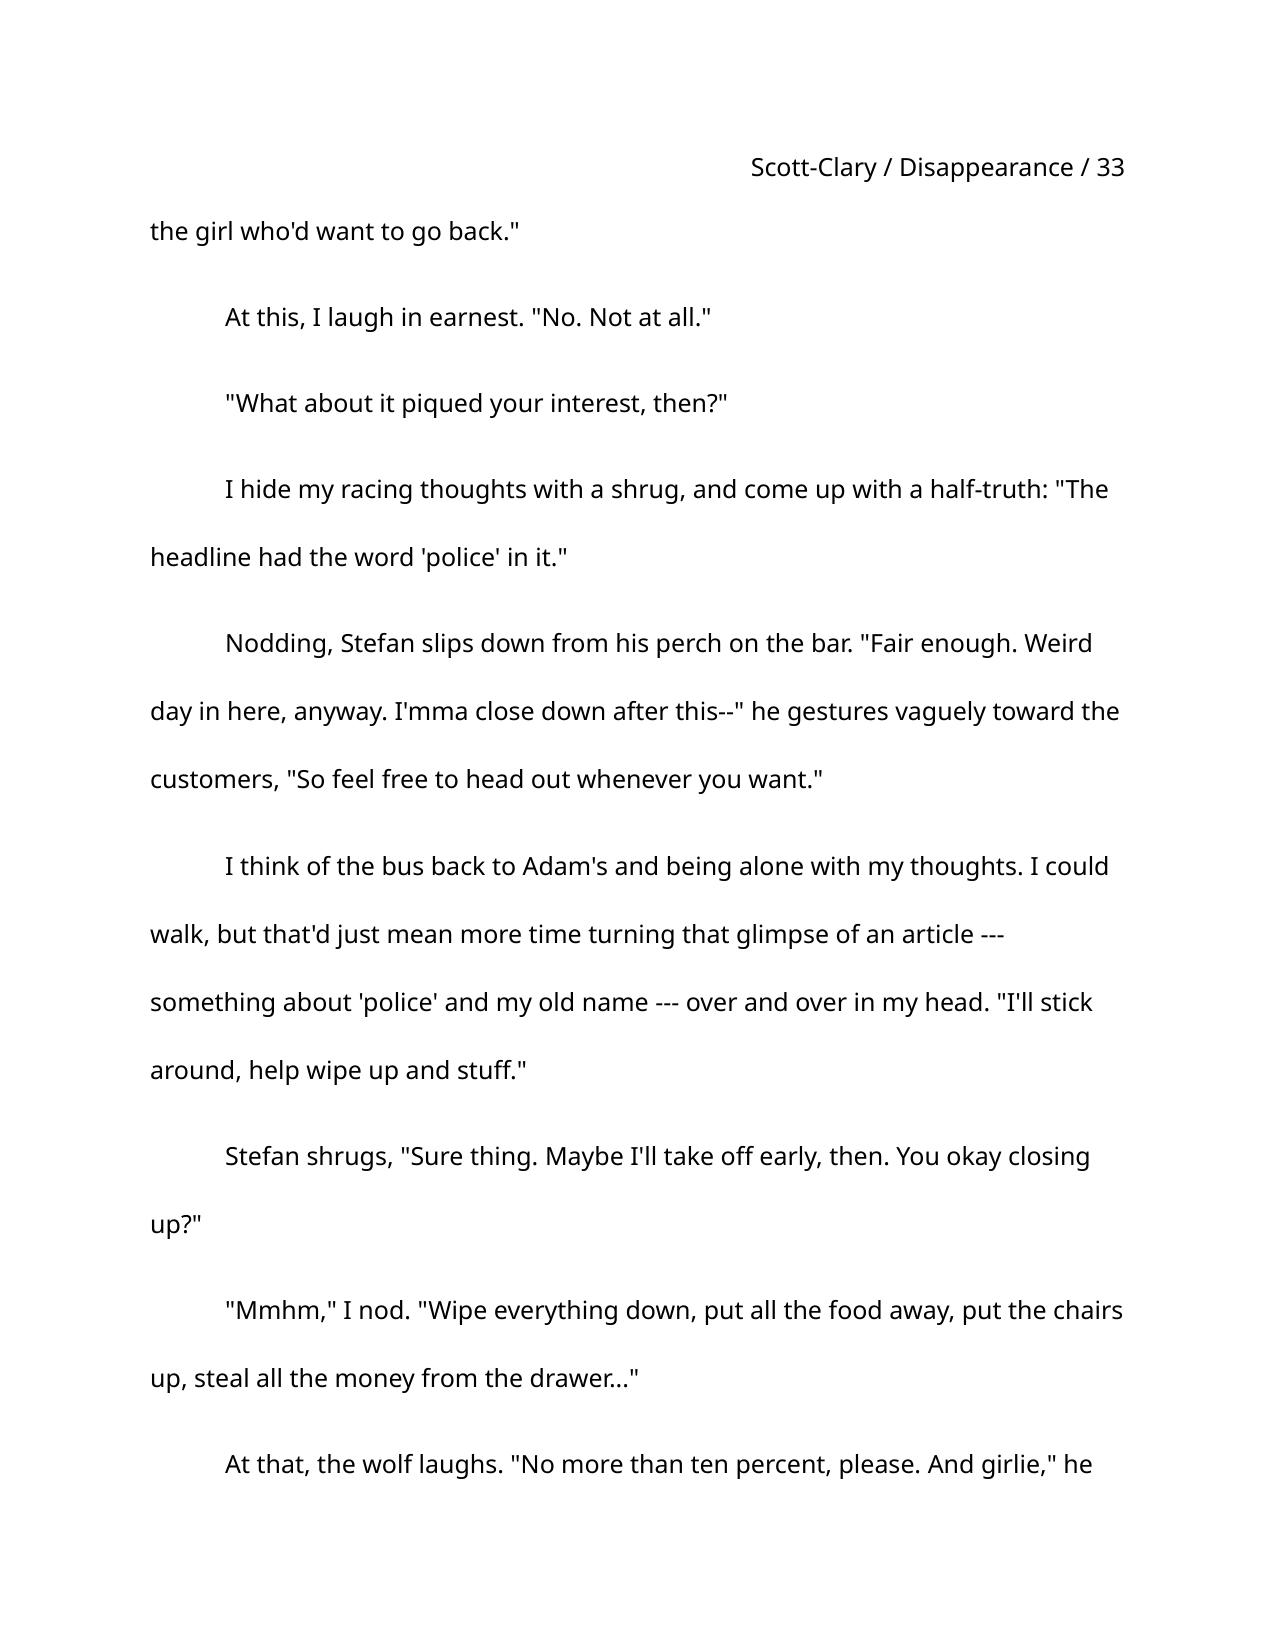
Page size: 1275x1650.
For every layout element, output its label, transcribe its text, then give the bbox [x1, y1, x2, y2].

text At that, the wolf laughs. "No more than ten percent, please. And girlie," he [150, 1447, 1125, 1481]
text I hide my racing thoughts with a shrug, and come up with a half-truth: "The headline had the word 'police' in it." [150, 472, 1125, 574]
text Nodding, Stefan slips down from his perch on the bar. "Fair enough. Weird day in here, anyway. I'mma close down after this--" he gestures vaguely toward the customers, "So feel free to head out whenever you want." [150, 626, 1125, 796]
text I think of the bus back to Adam's and being alone with my thoughts. I could walk, but that'd just mean more time turning that glimpse of an article --- something about 'police' and my old name --- over and over in my head. "I'll stick around, help wipe up and stuff." [150, 848, 1125, 1087]
text "Mmhm," I nod. "Wipe everything down, put all the food away, put the chairs up, steal all the money from the drawer..." [150, 1293, 1125, 1395]
text Stefan shrugs, "Sure thing. Maybe I'll take off early, then. You okay closing up?" [150, 1138, 1125, 1241]
text "What about it piqued your interest, then?" [150, 386, 1125, 420]
text the girl who'd want to go back." [150, 213, 1125, 248]
text At this, I laugh in earnest. "No. Not at all." [150, 299, 1125, 334]
